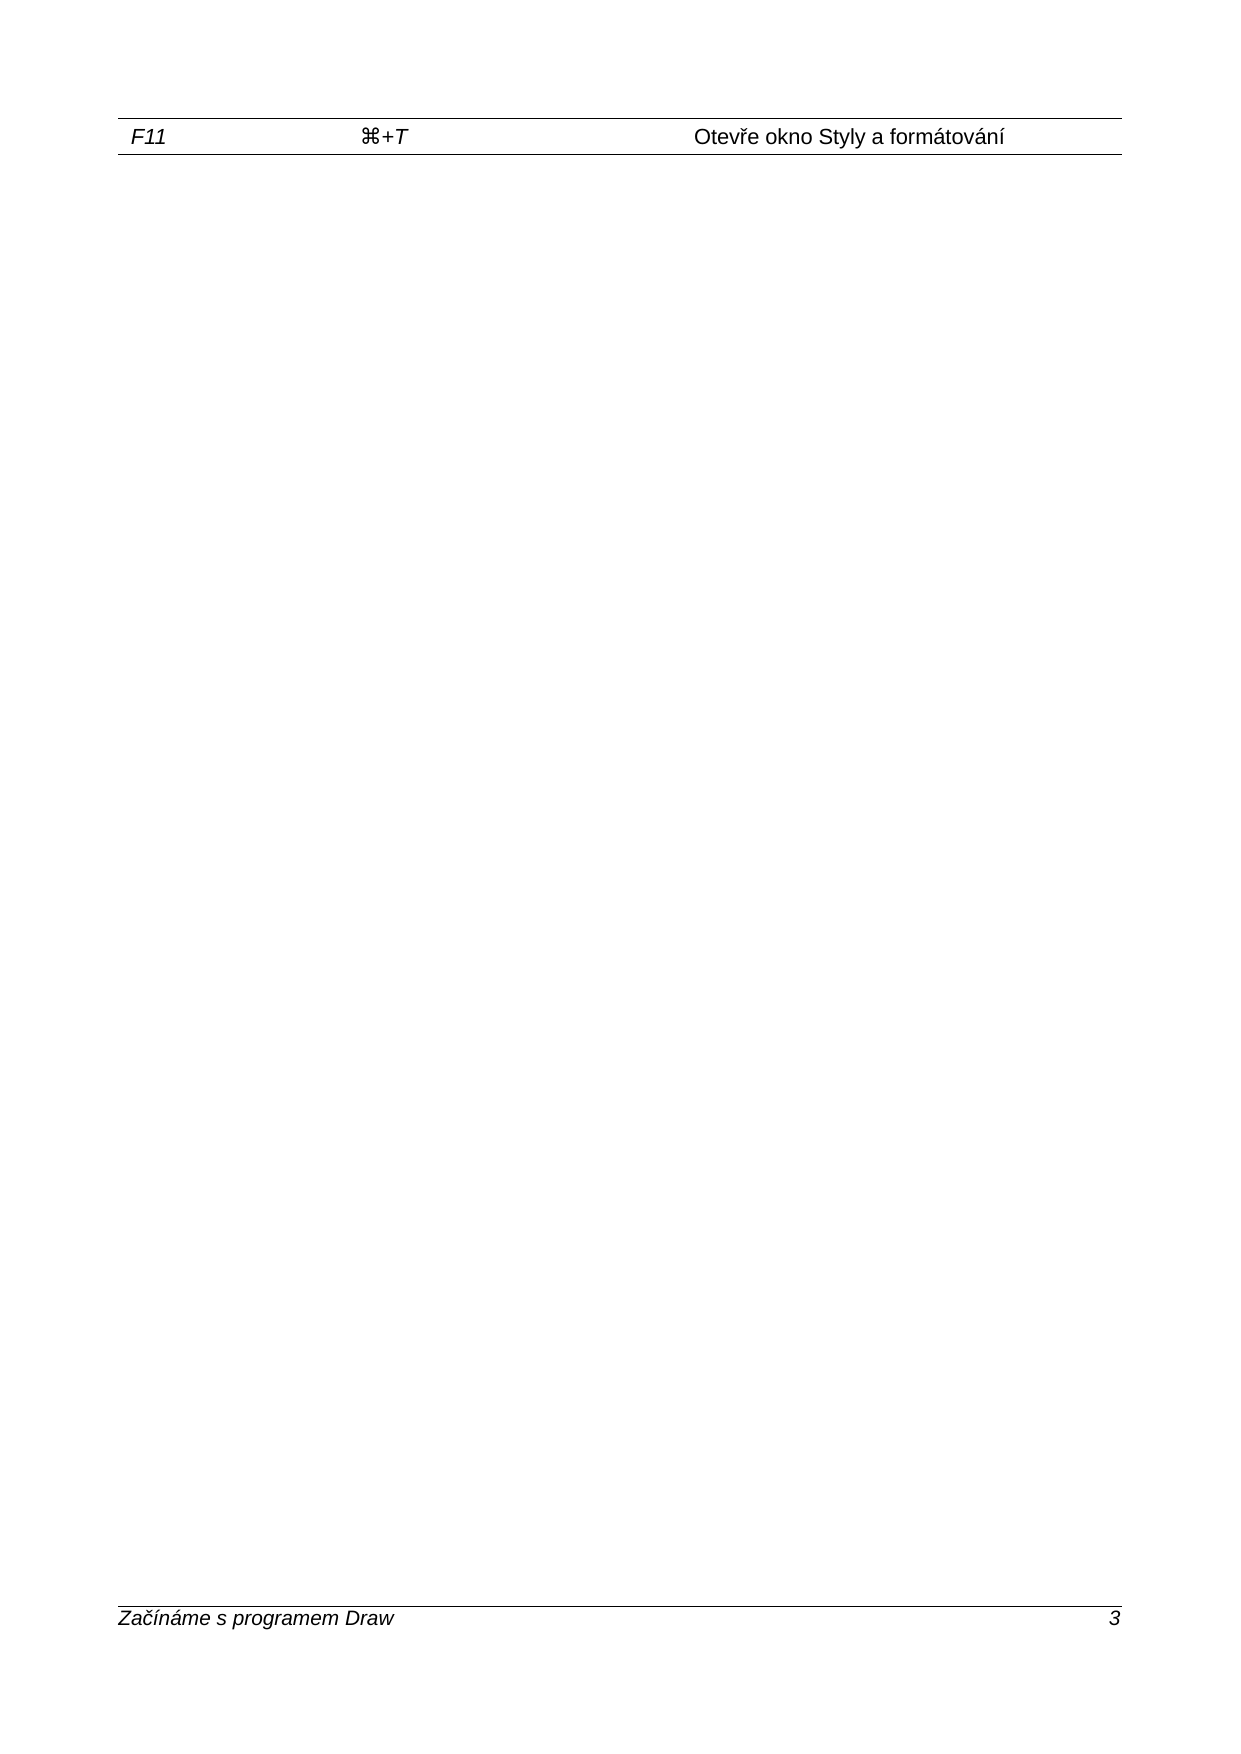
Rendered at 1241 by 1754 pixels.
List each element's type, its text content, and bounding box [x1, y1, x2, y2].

table_cell ⌘+T [347, 119, 681, 153]
table_cell Otevře okno Styly a formátování [681, 119, 1122, 153]
table_cell F11 [118, 119, 347, 153]
